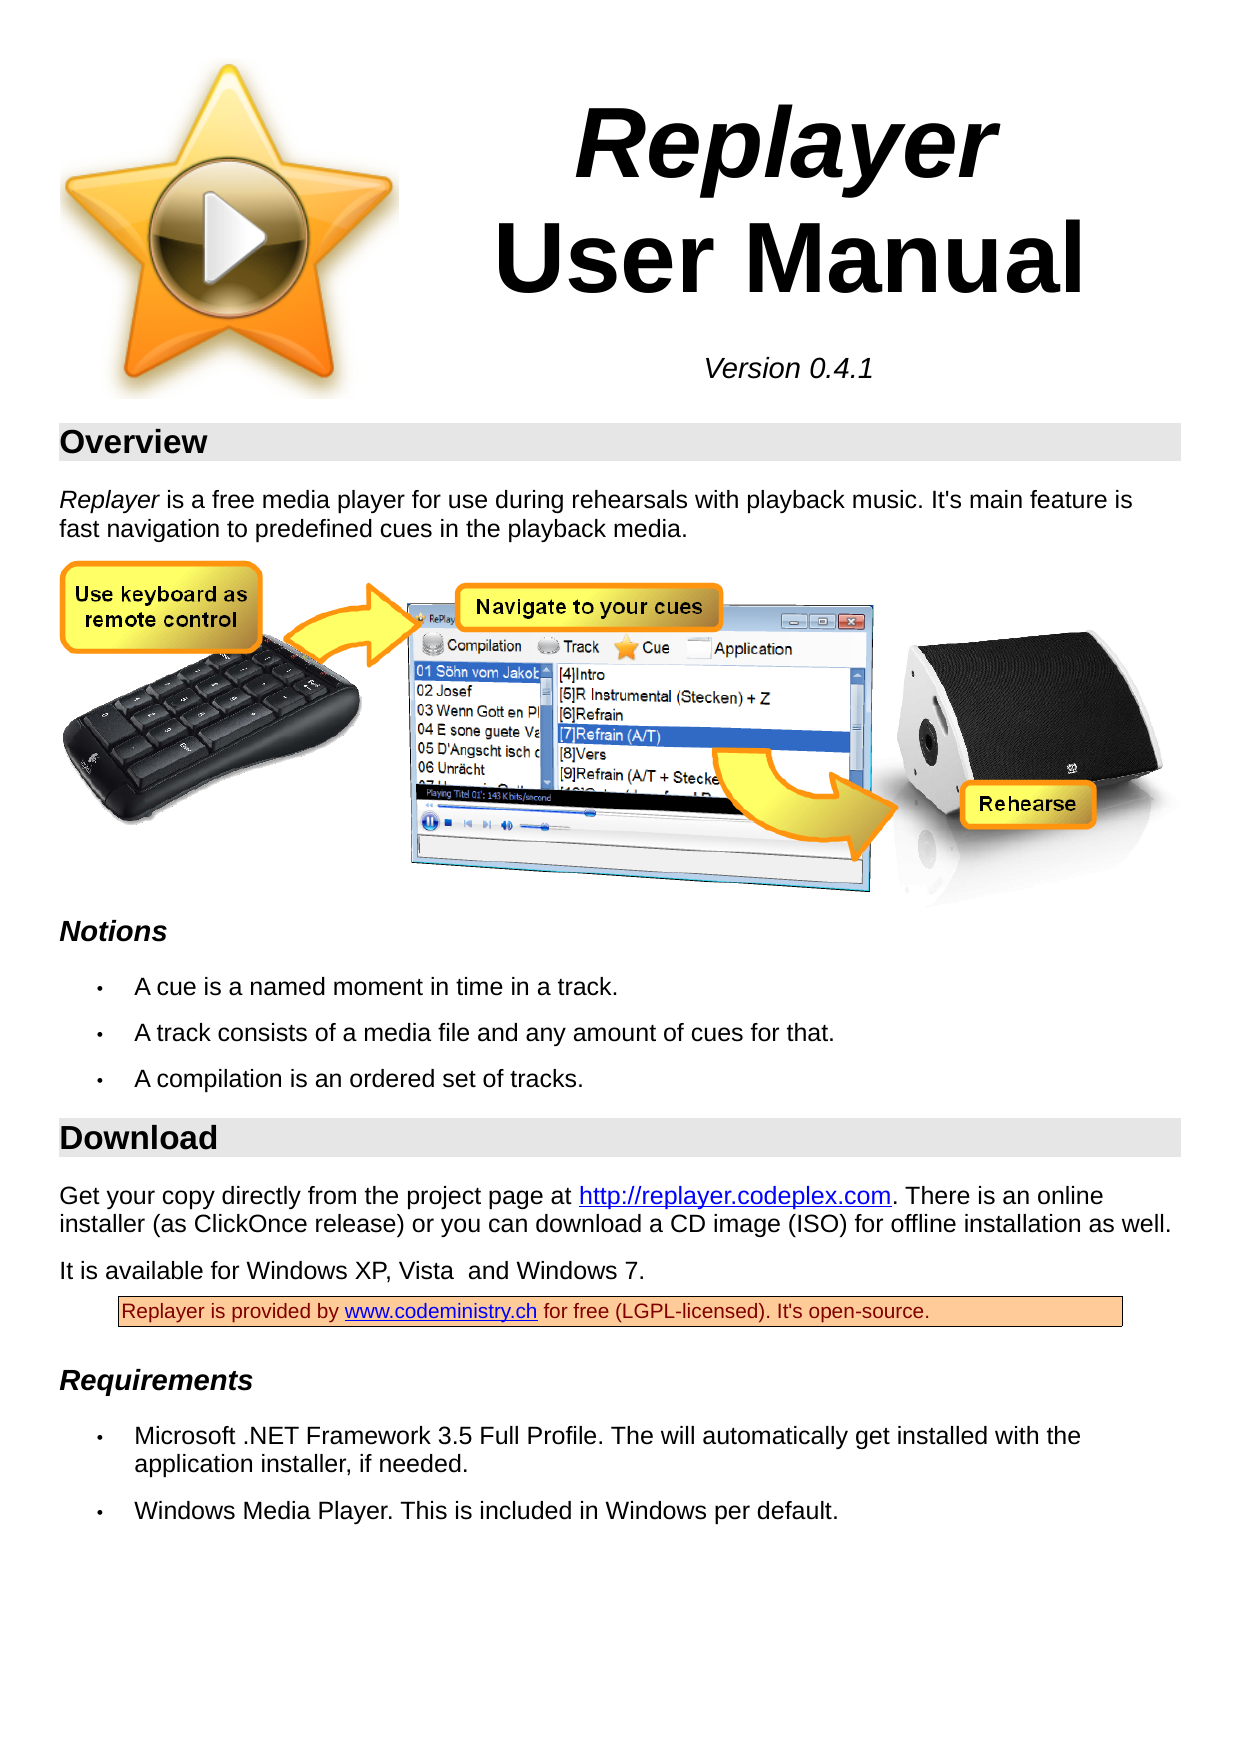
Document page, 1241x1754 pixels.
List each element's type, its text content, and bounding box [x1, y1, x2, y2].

subtitle Version 0.4.1 [399, 352, 1181, 385]
text It is available for Windows XP, Vista and Windows 7. [59, 1256, 1181, 1284]
list Microsoft .NET Framework 3.5 Full Profile. The will automatically get installed with the application installer, if needed. [97, 1421, 1181, 1478]
list Windows Media Player. This is included in Windows per default. [97, 1496, 1181, 1524]
list A track consists of a media file and any amount of cues for that. [97, 1018, 1181, 1047]
subtitle Download [59, 1118, 1181, 1157]
text Replayer is a free media player for use during rehearsals with playback music. It's main feature is fast navigation to predefined cues in the playback media. [59, 485, 1181, 542]
subtitle Notions [59, 914, 1181, 948]
picture [59, 560, 1182, 914]
text Get your copy directly from the project page at http://replayer.codeplex.com. There is an online installer (as ClickOnce release) or you can download a CD image (ISO) for offline installation as well. [59, 1181, 1181, 1238]
text Replayer is provided by www.codeministry.ch for free (LGPL-licensed). It's open-source. [119, 1297, 1122, 1326]
list A cue is a named moment in time in a track. [97, 972, 1181, 1000]
subtitle Requirements [59, 1363, 1181, 1397]
subtitle Overview [59, 423, 1181, 461]
list A compilation is an ordered set of tracks. [97, 1064, 1181, 1093]
picture [59, 58, 399, 399]
title Replayer User Manual [399, 84, 1181, 314]
